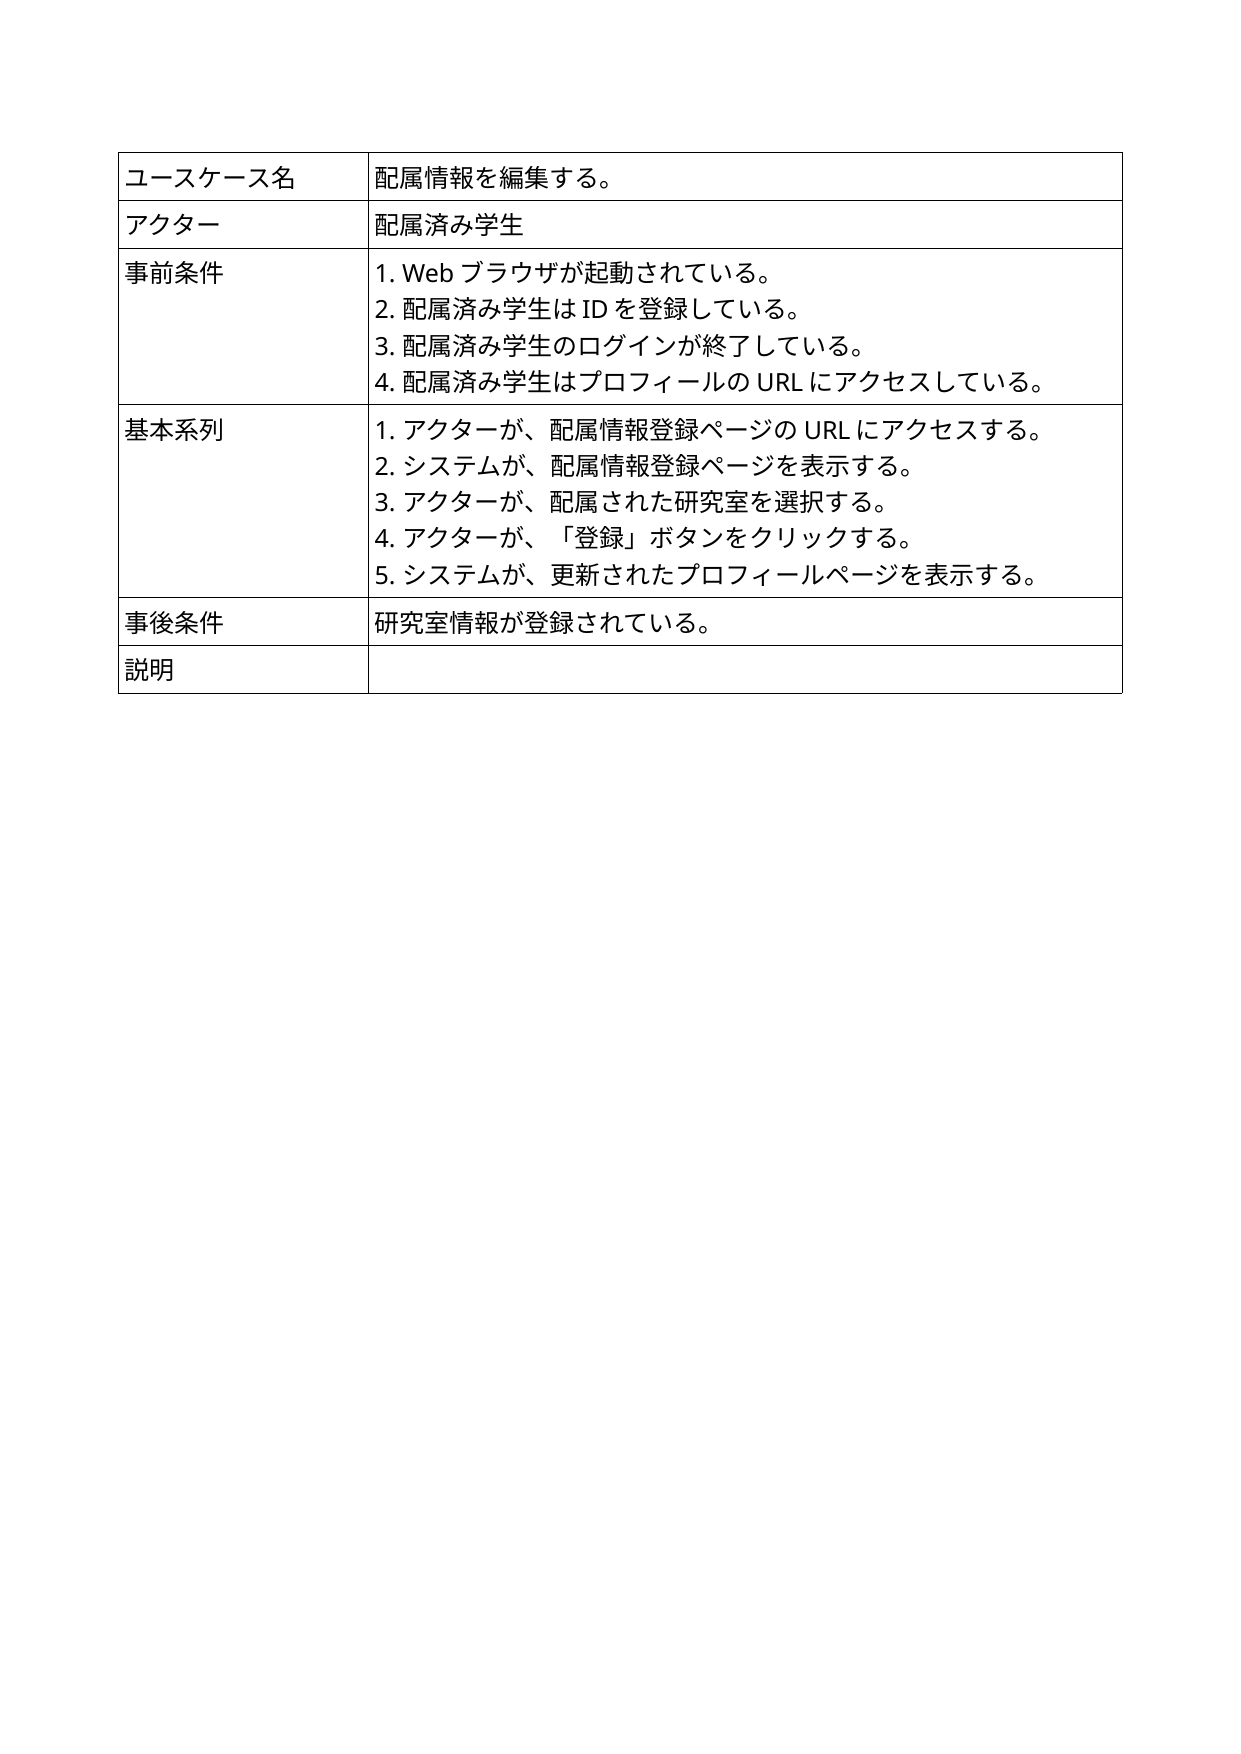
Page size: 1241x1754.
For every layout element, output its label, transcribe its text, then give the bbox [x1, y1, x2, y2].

table_cell 事前条件 [119, 249, 368, 404]
table_cell アクター [119, 201, 368, 248]
table_cell 1. Webブラウザが起動されている。 2. 配属済み学生はIDを登録している。 3. 配属済み学生のログインが終了している。 4. 配属済み学生はプロフィールのURLにアクセスしている。 [369, 249, 1122, 404]
table_header 配属情報を編集する。 [369, 153, 1122, 200]
table_cell 説明 [119, 646, 368, 693]
table_cell 基本系列 [119, 405, 368, 597]
table_cell 事後条件 [119, 598, 368, 645]
table_cell [369, 646, 1122, 693]
table_header ユースケース名 [119, 153, 368, 200]
table_cell 配属済み学生 [369, 201, 1122, 248]
table_cell 1. アクターが、配属情報登録ページのURLにアクセスする。 2. システムが、配属情報登録ページを表示する。 3. アクターが、配属された研究室を選択する。 4. アクターが、「登録」ボタンをクリックする。 5. システムが、更新されたプロフィールページを表示する。 [369, 405, 1122, 597]
table_cell 研究室情報が登録されている。 [369, 598, 1122, 645]
